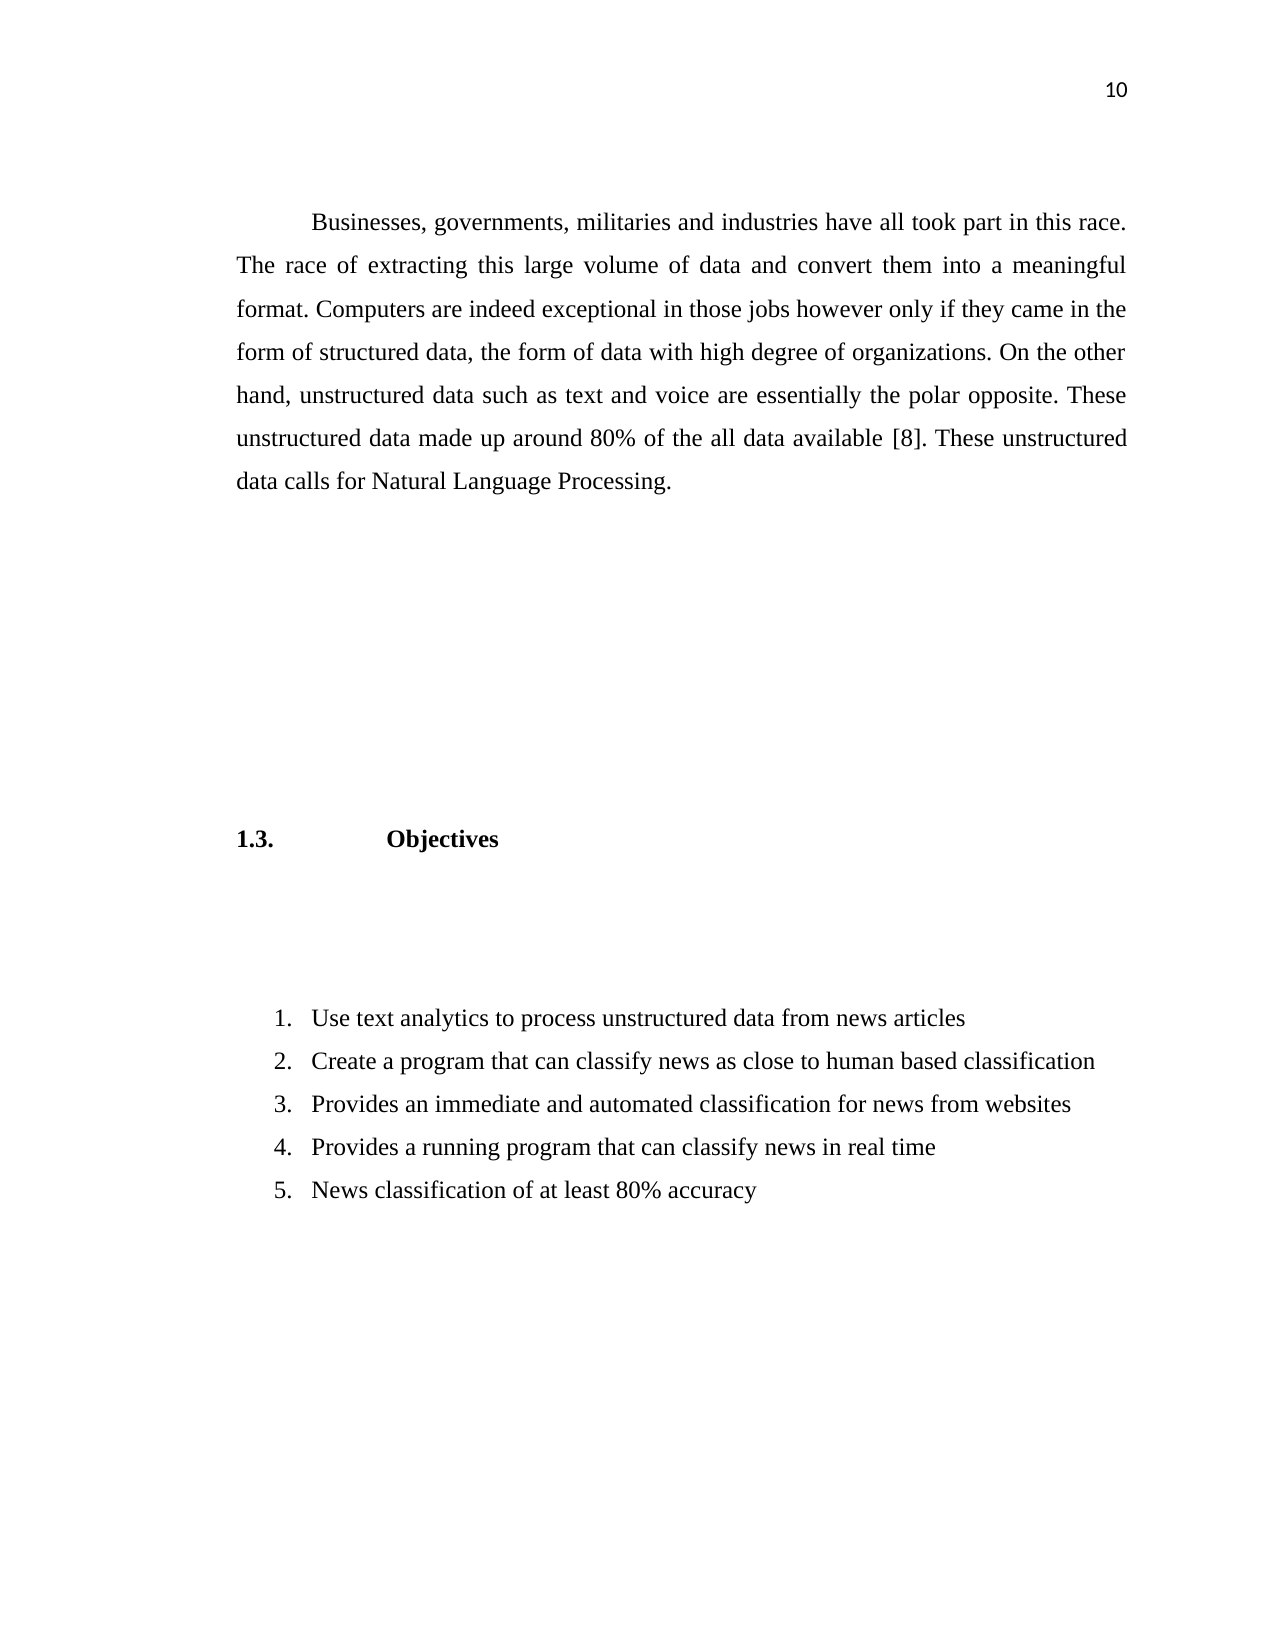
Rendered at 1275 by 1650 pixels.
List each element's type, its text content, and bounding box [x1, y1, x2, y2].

list News classification of at least 80% accuracy [274, 1176, 1127, 1204]
list Objectives [236, 824, 1127, 852]
list Provides a running program that can classify news in real time [274, 1132, 1127, 1161]
list Use text analytics to process unstructured data from news articles [274, 1003, 1127, 1032]
list Create a program that can classify news as close to human based classification [274, 1046, 1127, 1075]
list Provides an immediate and automated classification for news from websites [274, 1089, 1127, 1118]
text Businesses, governments, militaries and industries have all took part in this race. The race of extracting this large volume of data and convert them into a meaningful format. Computers are indeed exceptional in those jobs however only if they came in the form of structured data, the form of data with high degree of organizations. On the other hand, unstructured data such as text and voice are essentially the polar opposite. These unstructured data made up around 80% of the all data available [ CITATION Dan15 \l 1033 ]. These unstructured data calls for Natural Language Processing. [236, 207, 1127, 495]
